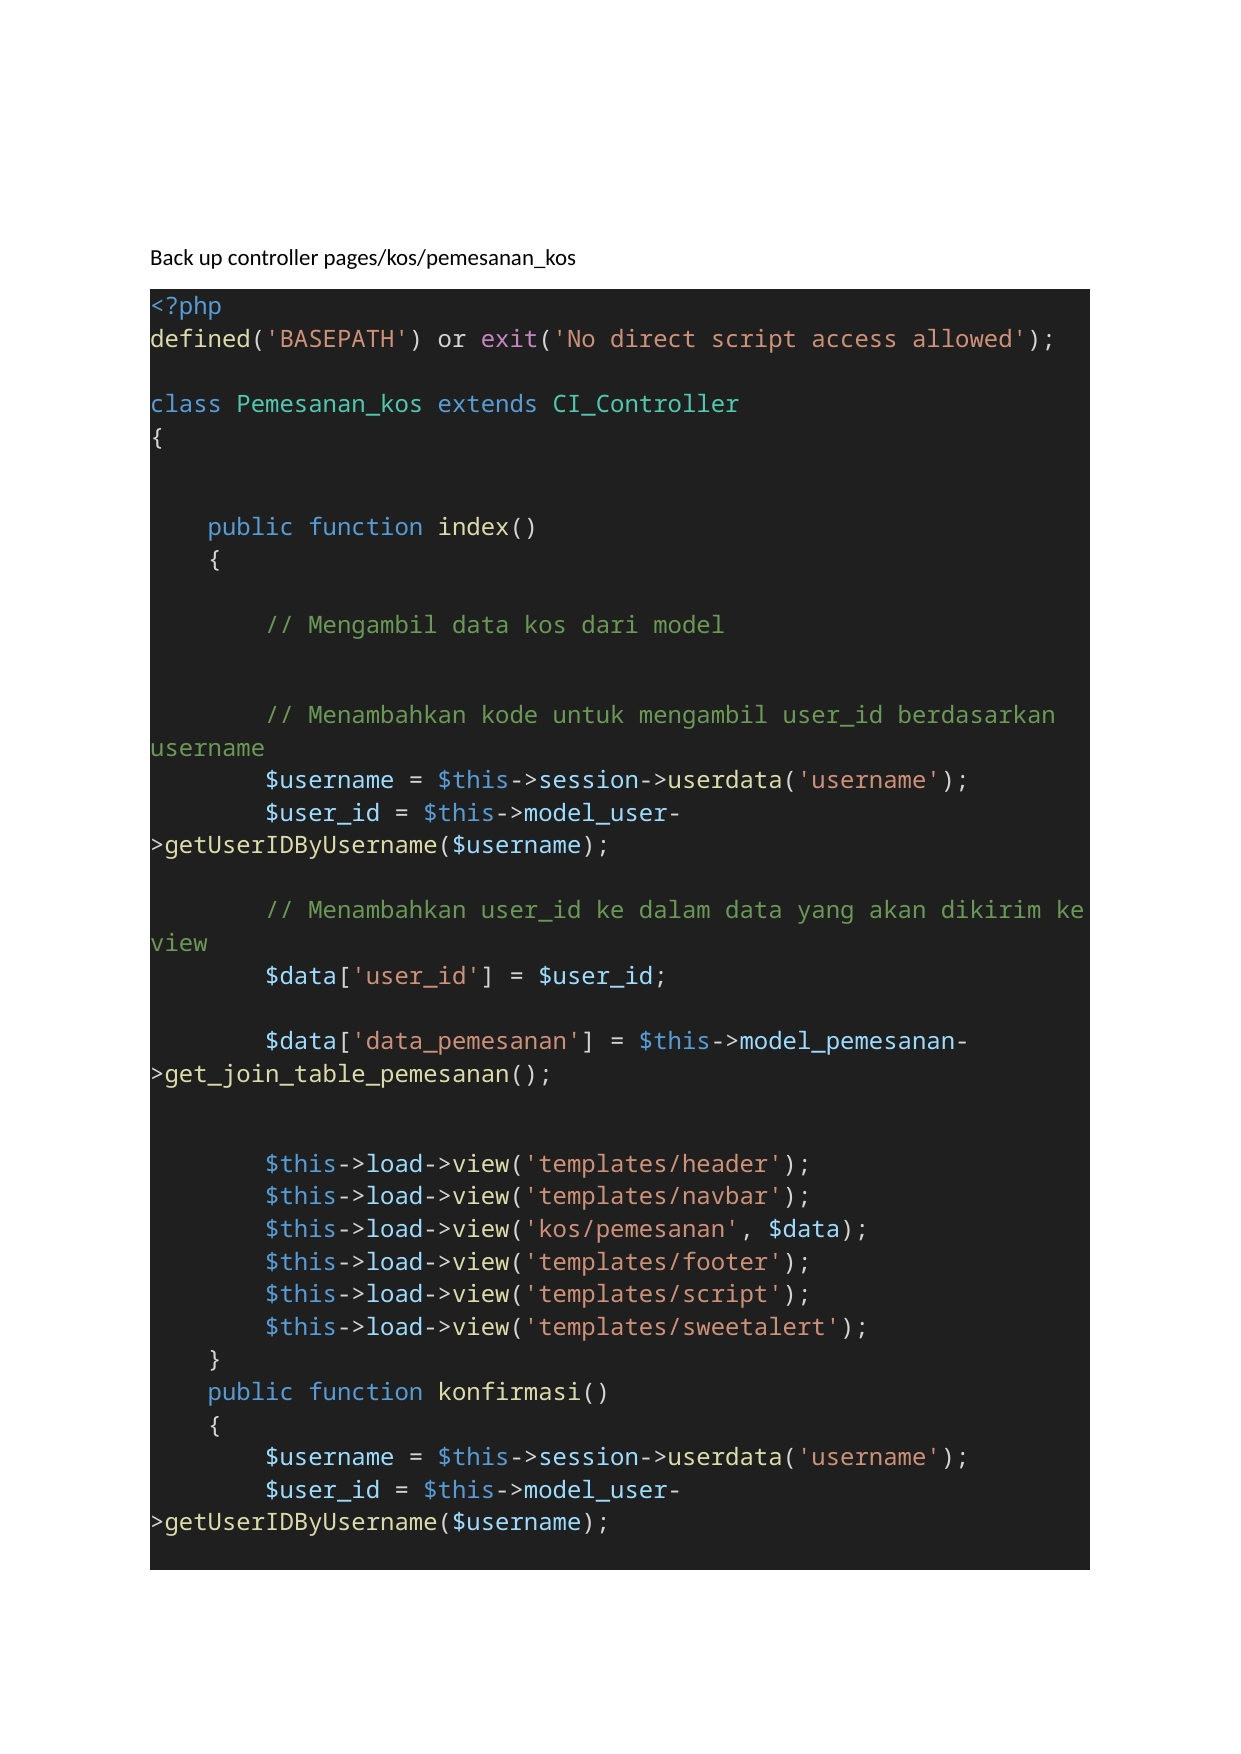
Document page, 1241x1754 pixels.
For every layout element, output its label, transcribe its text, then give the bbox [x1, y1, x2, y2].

text public function index() [150, 510, 1090, 542]
text // Menambahkan user_id ke dalam data yang akan dikirim ke view [150, 893, 1090, 958]
text $data['data_pemesanan'] = $this->model_pemesanan->get_join_table_pemesanan(); [150, 1024, 1090, 1089]
text $this->load->view('templates/script'); [150, 1277, 1090, 1309]
text { [150, 419, 1090, 452]
text $username = $this->session->userdata('username'); [150, 763, 1090, 796]
text $user_id = $this->model_user->getUserIDByUsername($username); [150, 1473, 1090, 1538]
text public function konfirmasi() [150, 1375, 1090, 1407]
text $data['user_id'] = $user_id; [150, 958, 1090, 991]
text $this->load->view('templates/header'); [150, 1147, 1090, 1179]
text $username = $this->session->userdata('username'); [150, 1440, 1090, 1473]
text Back up controller pages/kos/pemesanan_kos [150, 243, 1090, 271]
text { [150, 542, 1090, 575]
text $this->load->view('templates/navbar'); [150, 1179, 1090, 1212]
text { [150, 1407, 1090, 1440]
text <?php [150, 289, 1090, 322]
text $this->load->view('templates/sweetalert'); [150, 1309, 1090, 1342]
text // Menambahkan kode untuk mengambil user_id berdasarkan username [150, 698, 1090, 763]
text // Mengambil data kos dari model [150, 607, 1090, 640]
text class Pemesanan_kos extends CI_Controller [150, 387, 1090, 419]
text } [150, 1342, 1090, 1375]
text $this->load->view('kos/pemesanan', $data); [150, 1212, 1090, 1244]
text $user_id = $this->model_user->getUserIDByUsername($username); [150, 796, 1090, 861]
text defined('BASEPATH') or exit('No direct script access allowed'); [150, 322, 1090, 354]
text $this->load->view('templates/footer'); [150, 1244, 1090, 1277]
